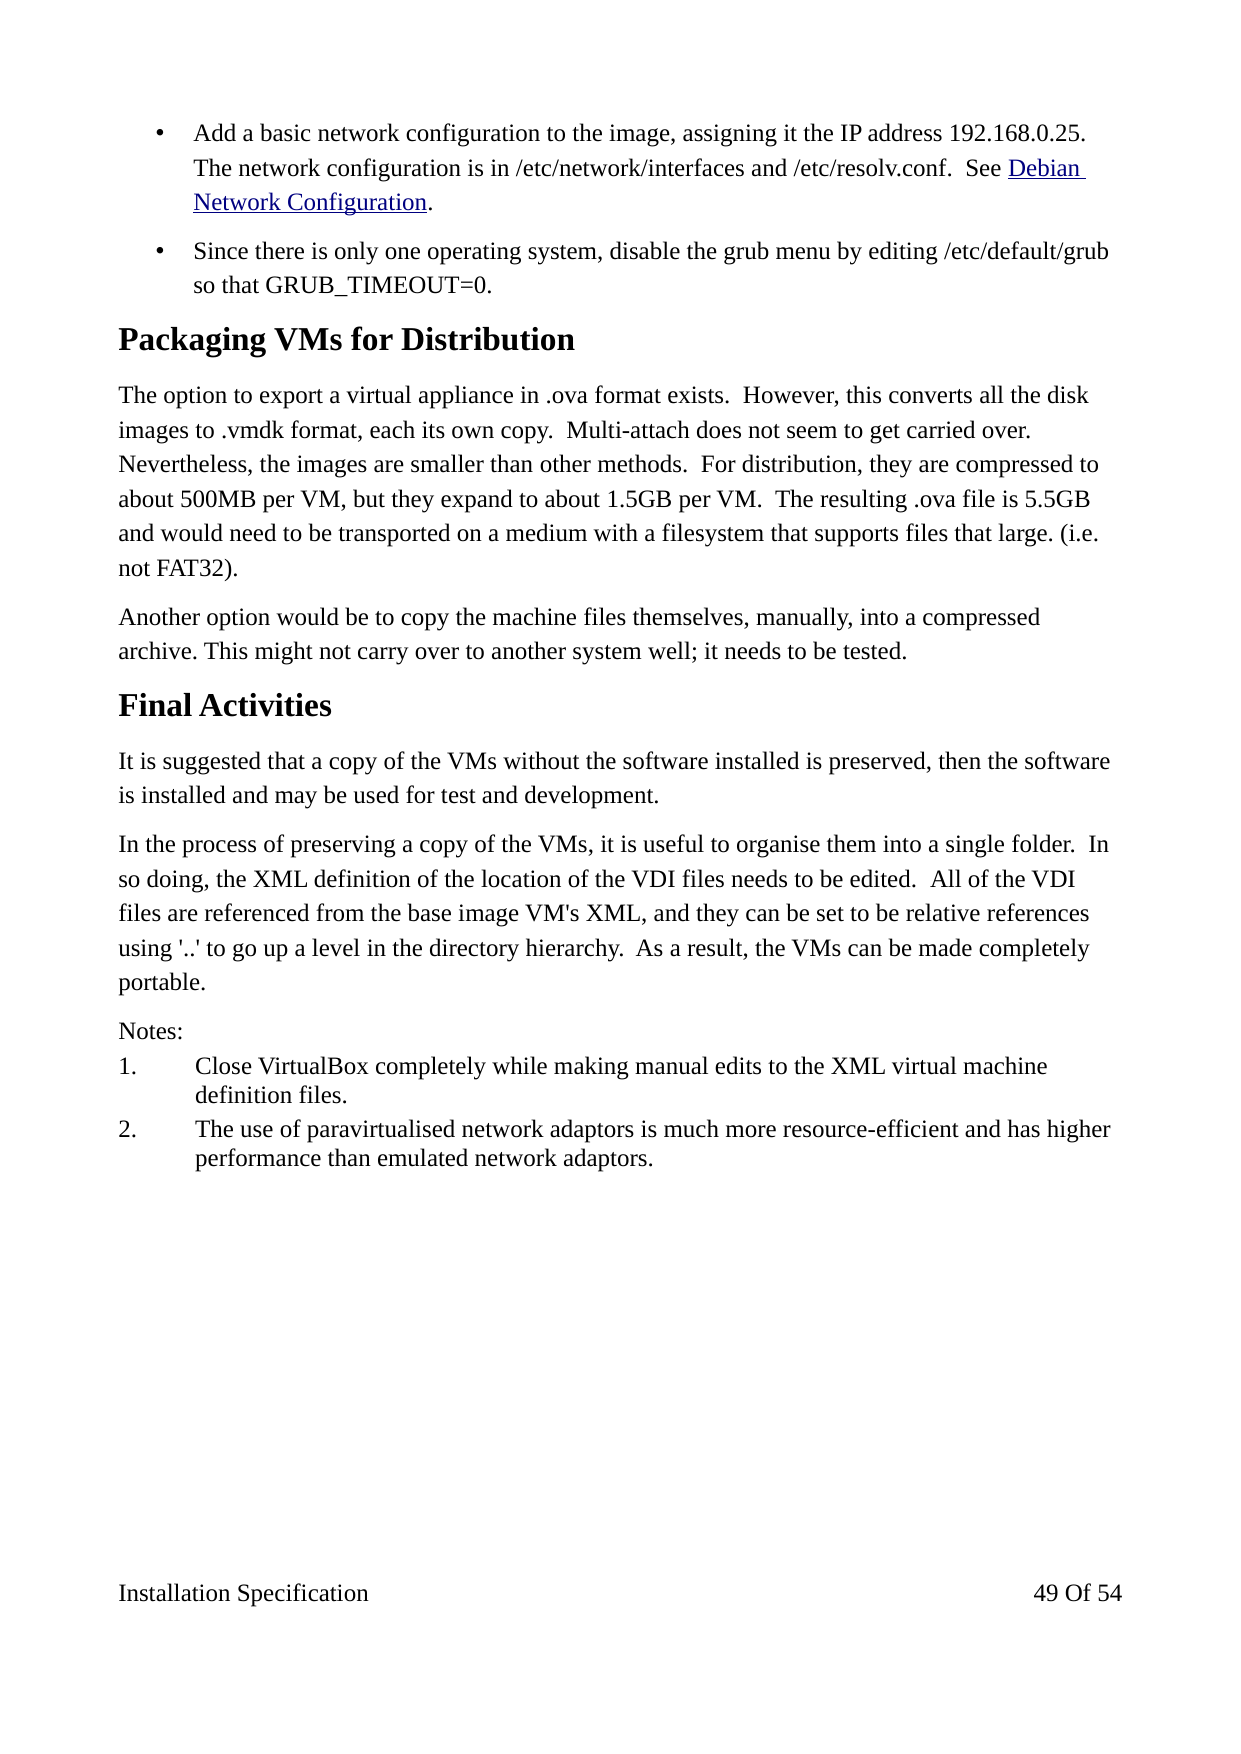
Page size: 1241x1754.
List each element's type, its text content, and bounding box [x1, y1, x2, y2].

text The option to export a virtual appliance in .ova format exists. However, this converts all the disk images to .vmdk format, each its own copy. Multi-attach does not seem to get carried over. Nevertheless, the images are smaller than other methods. For distribution, they are compressed to about 500MB per VM, but they expand to about 1.5GB per VM. The resulting .ova file is 5.5GB and would need to be transported on a medium with a filesystem that supports files that large. (i.e. not FAT32). [118, 380, 1122, 581]
text Final Activities [118, 685, 1122, 723]
list Since there is only one operating system, disable the grub menu by editing /etc/default/grub so that GRUB_TIMEOUT=0. [156, 236, 1122, 299]
text Another option would be to copy the machine files themselves, manually, into a compressed archive. This might not carry over to another system well; it needs to be tested. [118, 602, 1122, 665]
text 1. Close VirtualBox completely while making manual edits to the XML virtual machine definition files. [118, 1051, 1122, 1108]
text It is suggested that a copy of the VMs without the software installed is preserved, then the software is installed and may be used for test and development. [118, 746, 1122, 809]
text In the process of preserving a copy of the VMs, it is useful to organise them into a single folder. In so doing, the XML definition of the location of the VDI files needs to be edited. All of the VDI files are referenced from the base image VM's XML, and they can be set to be relative references using '..' to go up a level in the directory hierarchy. As a result, the VMs can be made completely portable. [118, 829, 1122, 996]
text Packaging VMs for Distribution [118, 320, 1122, 358]
list Add a basic network configuration to the image, assigning it the IP address 192.168.0.25. The network configuration is in /etc/network/interfaces and /etc/resolv.conf. See Debian Network Configuration. [156, 118, 1122, 216]
text 2. The use of paravirtualised network adaptors is much more resource-efficient and has higher performance than emulated network adaptors. [118, 1114, 1122, 1172]
text Notes: [118, 1016, 1122, 1045]
